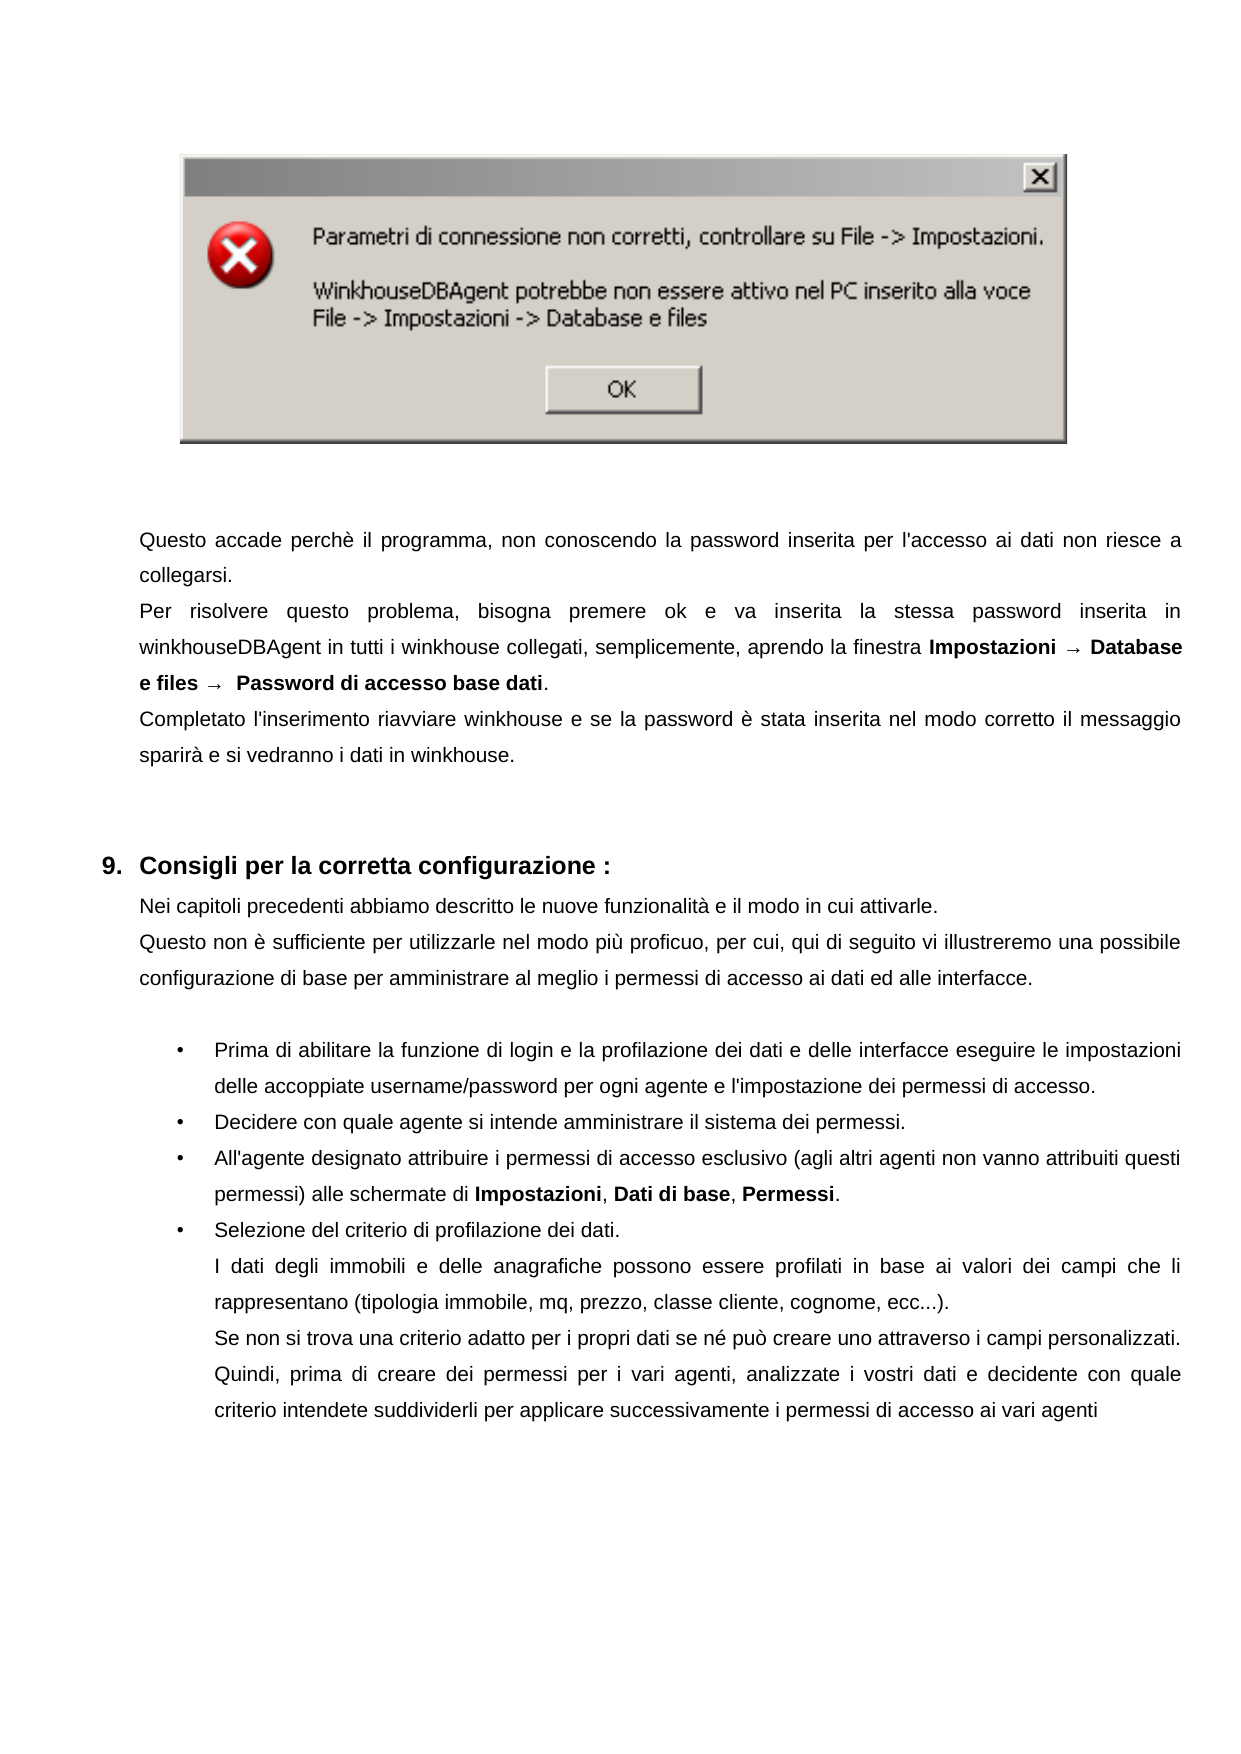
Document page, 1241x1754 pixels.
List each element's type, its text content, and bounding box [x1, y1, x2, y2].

list Decidere con quale agente si intende amministrare il sistema dei permessi. [177, 1110, 1183, 1134]
list I dati degli immobili e delle anagrafiche possono essere profilati in base ai valori dei campi che li rappresentano (tipologia immobile, mq, prezzo, classe cliente, cognome, ecc...). [177, 1254, 1183, 1314]
list All'agente designato attribuire i permessi di accesso esclusivo (agli altri agenti non vanno attribuiti questi permessi) alle schermate di Impostazioni, Dati di base, Permessi. [177, 1146, 1183, 1206]
list Selezione del criterio di profilazione dei dati. [177, 1218, 1183, 1242]
list Quindi, prima di creare dei permessi per i vari agenti, analizzate i vostri dati e decidente con quale criterio intendete suddividerli per applicare successivamente i permessi di accesso ai vari agenti [177, 1362, 1183, 1421]
list Se non si trova una criterio adatto per i propri dati se né può creare uno attraverso i campi personalizzati. [177, 1326, 1183, 1349]
text Nei capitoli precedenti abbiamo descritto le nuove funzionalità e il modo in cui attivarle. [139, 894, 1183, 918]
list Questo accade perchè il programma, non conoscendo la password inserita per l'accesso ai dati non riesce a collegarsi. [102, 527, 1183, 587]
picture [179, 154, 1068, 444]
text Questo non è sufficiente per utilizzarle nel modo più proficuo, per cui, qui di seguito vi illustreremo una possibile configurazione di base per amministrare al meglio i permessi di accesso ai dati ed alle interfacce. [139, 930, 1183, 990]
list Consigli per la corretta configurazione : [102, 851, 1183, 879]
list Per risolvere questo problema, bisogna premere ok e va inserita la stessa password inserita in winkhouseDBAgent in tutti i winkhouse collegati, semplicemente, aprendo la finestra Impostazioni → Database e files → Password di accesso base dati. [102, 599, 1183, 695]
list Prima di abilitare la funzione di login e la profilazione dei dati e delle interfacce eseguire le impostazioni delle accoppiate username/password per ogni agente e l'impostazione dei permessi di accesso. [177, 1038, 1183, 1098]
list Completato l'inserimento riavviare winkhouse e se la password è stata inserita nel modo corretto il messaggio sparirà e si vedranno i dati in winkhouse. [102, 707, 1183, 767]
